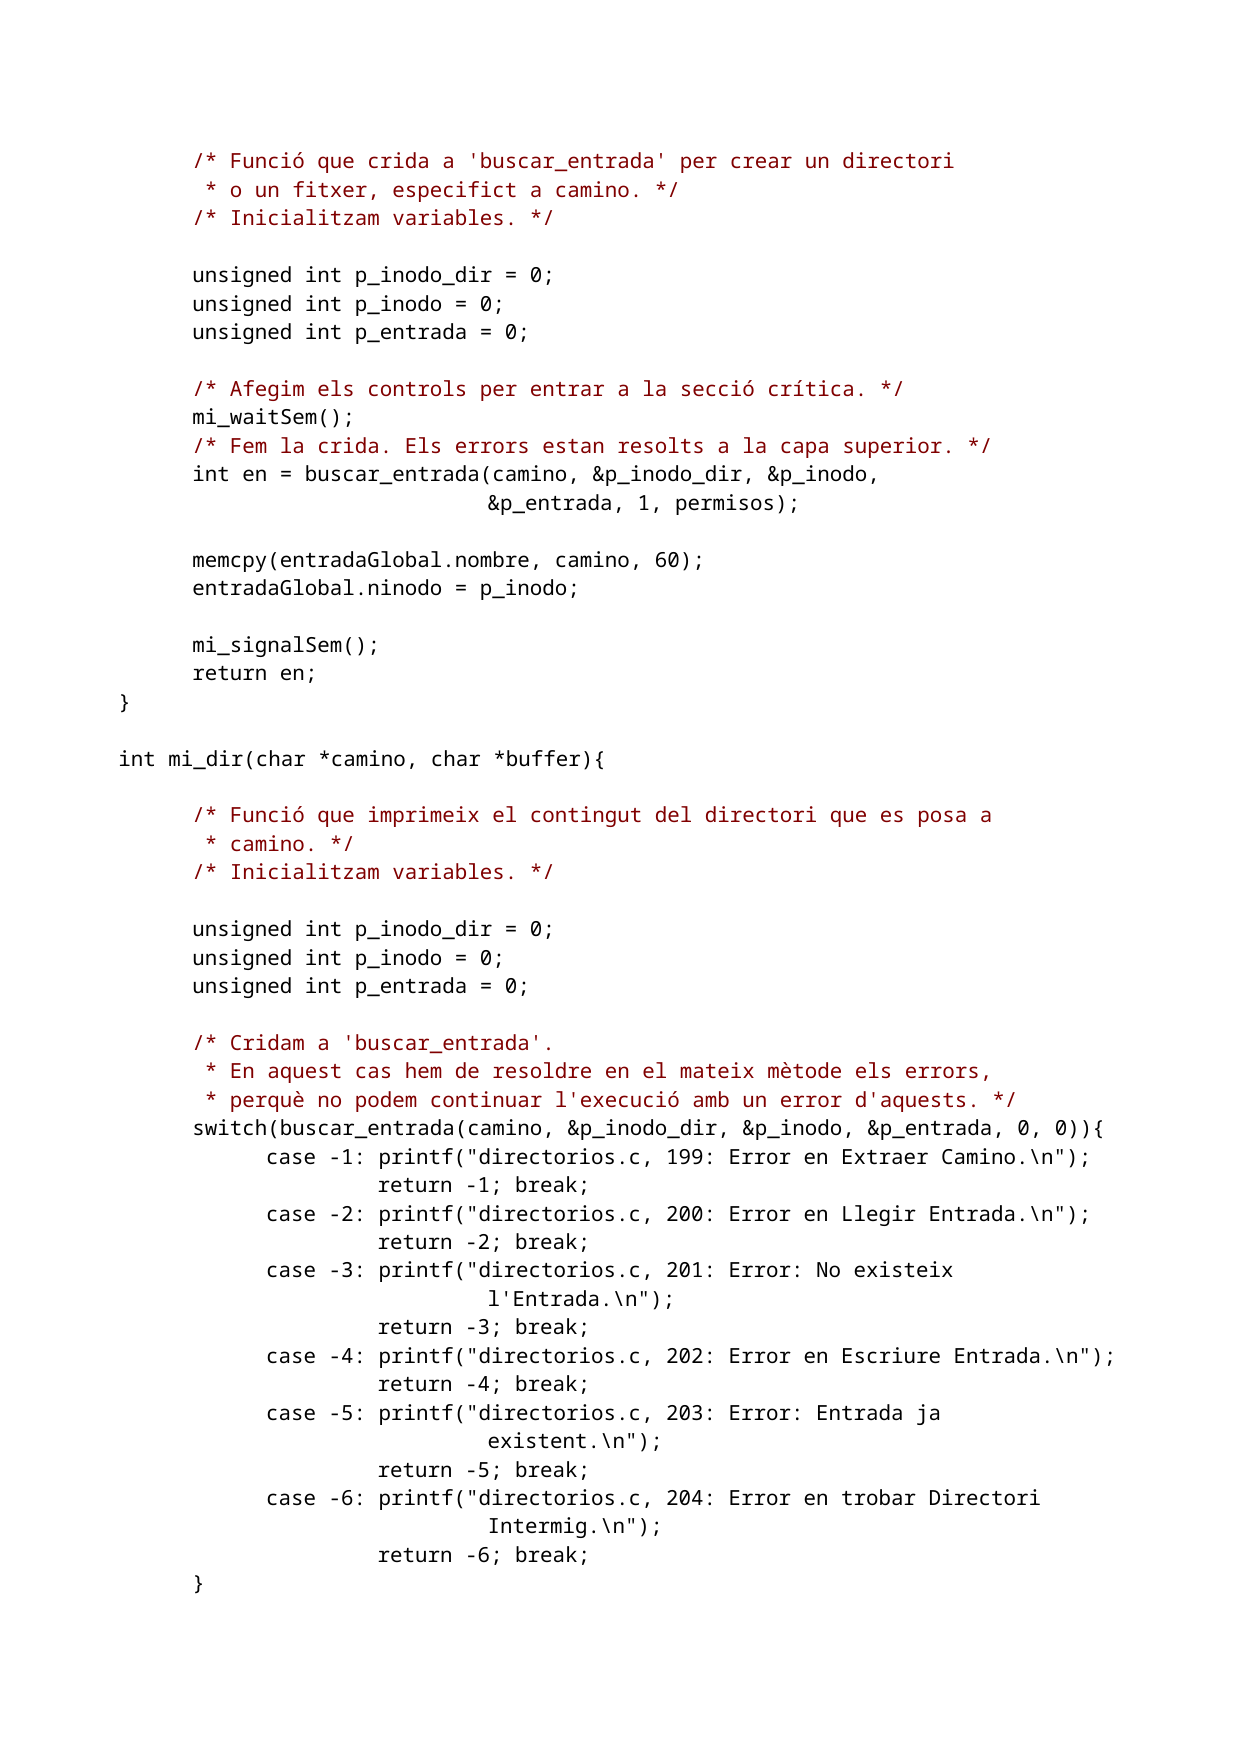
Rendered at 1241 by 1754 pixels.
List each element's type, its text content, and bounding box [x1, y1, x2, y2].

text /* Afegim els controls per entrar a la secció crítica. */ [118, 374, 1122, 402]
text &p_entrada, 1, permisos); [118, 488, 1122, 516]
text int mi_dir(char *camino, char *buffer){ [118, 744, 1122, 772]
text unsigned int p_inodo = 0; [118, 943, 1122, 971]
text return -5; break; [118, 1455, 1122, 1483]
text entradaGlobal.ninodo = p_inodo; [118, 573, 1122, 602]
text case -2: printf("directorios.c, 200: Error en Llegir Entrada.\n"); return -2; break; [118, 1199, 1122, 1256]
text unsigned int p_inodo_dir = 0; [118, 914, 1122, 943]
text * perquè no podem continuar l'execució amb un error d'aquests. */ [118, 1085, 1122, 1113]
text case -3: printf("directorios.c, 201: Error: No existeix l'Entrada.\n"); [118, 1256, 1122, 1312]
text /* Funció que imprimeix el contingut del directori que es posa a [118, 801, 1122, 829]
text case -4: printf("directorios.c, 202: Error en Escriure Entrada.\n"); return -4; break; [118, 1341, 1122, 1398]
text } [118, 687, 1122, 715]
text int en = buscar_entrada(camino, &p_inodo_dir, &p_inodo, [118, 459, 1122, 488]
text * En aquest cas hem de resoldre en el mateix mètode els errors, [118, 1057, 1122, 1085]
text case -6: printf("directorios.c, 204: Error en trobar Directori Intermig.\n"); [118, 1483, 1122, 1540]
text mi_waitSem(); [118, 402, 1122, 431]
text /* Cridam a 'buscar_entrada'. [118, 1028, 1122, 1057]
text unsigned int p_inodo_dir = 0; [118, 260, 1122, 289]
text /* Funció que crida a 'buscar_entrada' per crear un directori [118, 147, 1122, 175]
text case -1: printf("directorios.c, 199: Error en Extraer Camino.\n"); return -1; break; [118, 1142, 1122, 1199]
text unsigned int p_entrada = 0; [118, 317, 1122, 346]
text /* Inicialitzam variables. */ [118, 203, 1122, 232]
text * camino. */ [118, 829, 1122, 857]
text return -6; break; [118, 1540, 1122, 1568]
text return en; [118, 658, 1122, 687]
text mi_signalSem(); [118, 630, 1122, 658]
text unsigned int p_entrada = 0; [118, 971, 1122, 1000]
text * o un fitxer, especifict a camino. */ [118, 175, 1122, 203]
text /* Inicialitzam variables. */ [118, 857, 1122, 886]
text /* Fem la crida. Els errors estan resolts a la capa superior. */ [118, 431, 1122, 459]
text memcpy(entradaGlobal.nombre, camino, 60); [118, 545, 1122, 573]
text return -3; break; [118, 1312, 1122, 1341]
text switch(buscar_entrada(camino, &p_inodo_dir, &p_inodo, &p_entrada, 0, 0)){ [118, 1113, 1122, 1142]
text case -5: printf("directorios.c, 203: Error: Entrada ja existent.\n"); [118, 1398, 1122, 1455]
text } [118, 1568, 1122, 1597]
text unsigned int p_inodo = 0; [118, 289, 1122, 317]
